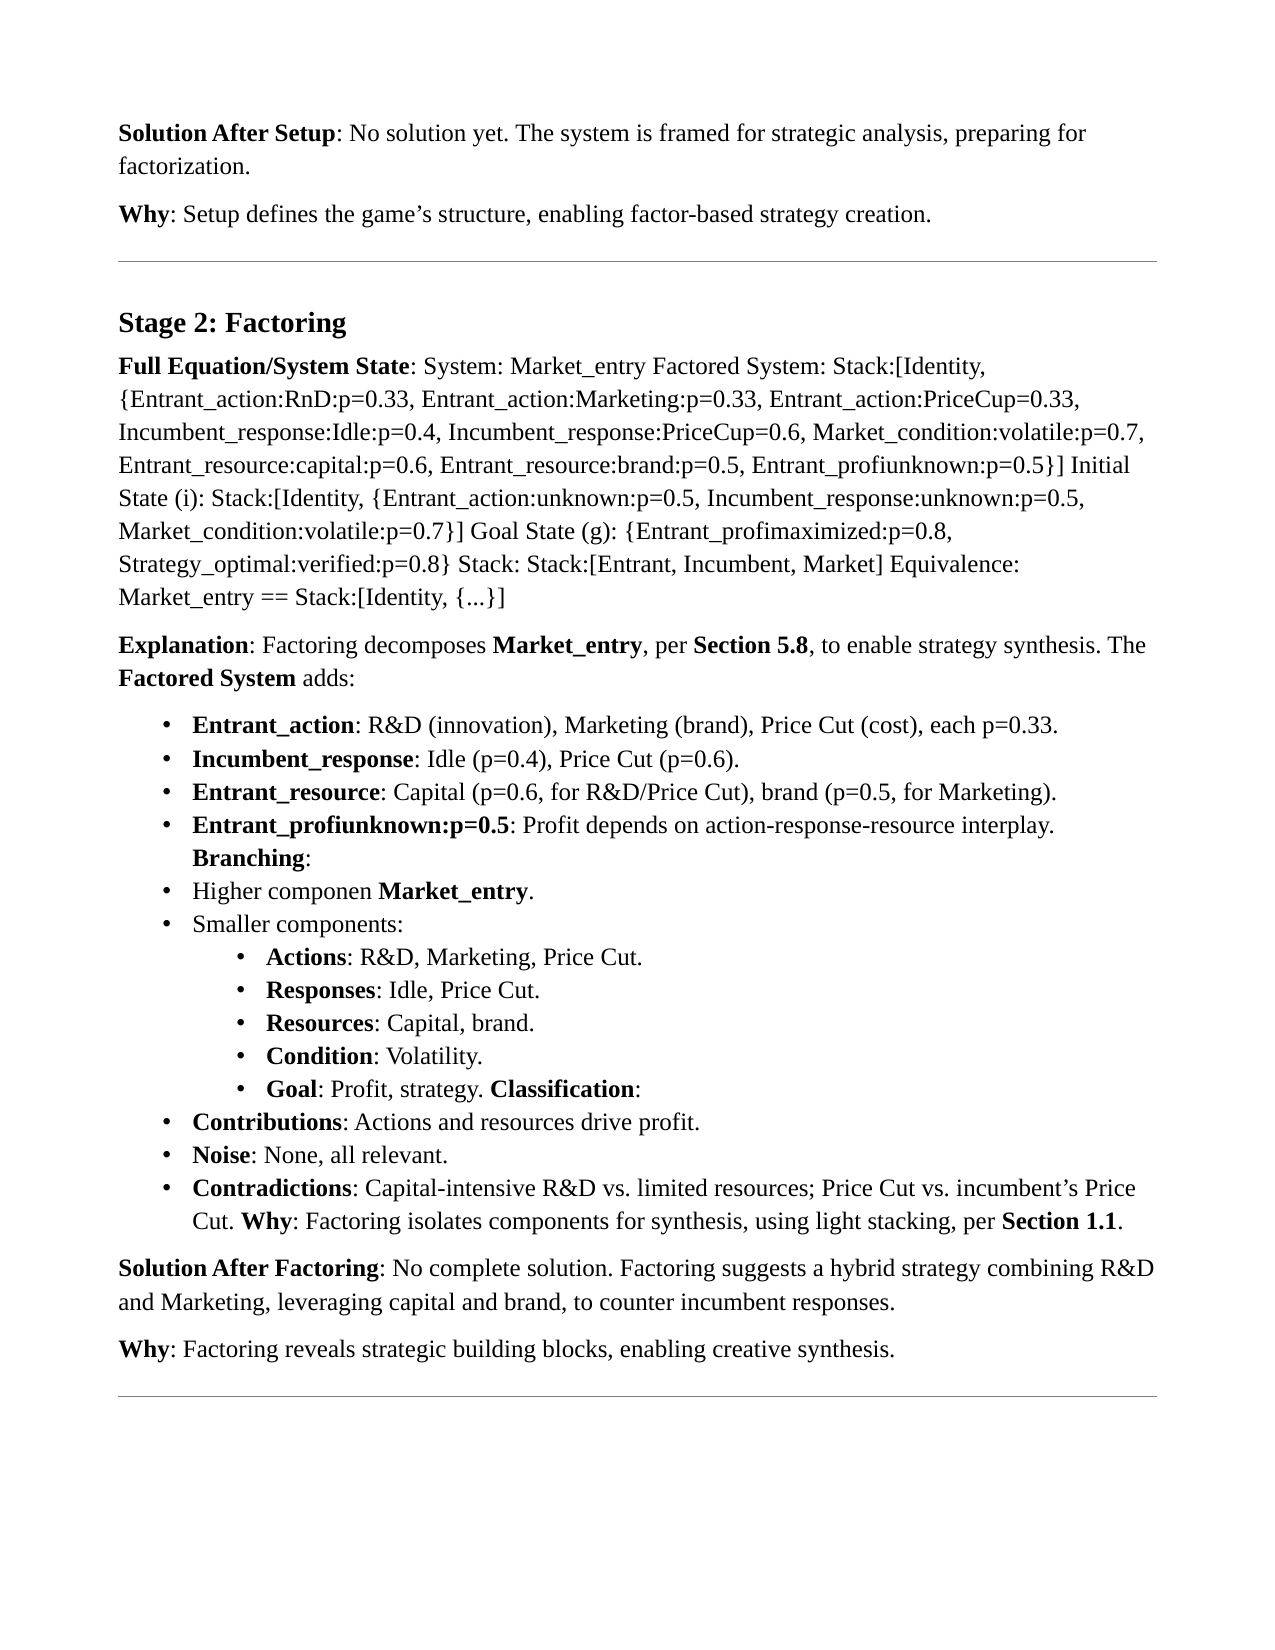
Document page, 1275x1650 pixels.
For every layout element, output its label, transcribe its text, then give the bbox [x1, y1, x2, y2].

list Entrant_profiunknown:p=0.5: Profit depends on action-response-resource interplay. Branching: [162, 810, 1157, 871]
text Solution After Setup: No solution yet. The system is framed for strategic analysis, preparing for factorization. [118, 118, 1157, 180]
list Responses: Idle, Price Cut. [236, 975, 1157, 1003]
list Smaller components: [162, 909, 1157, 937]
list Entrant_resource: Capital (p=0.6, for R&D/Price Cut), brand (p=0.5, for Marketing). [162, 777, 1157, 805]
list Condition: Volatility. [236, 1041, 1157, 1069]
list Noise: None, all relevant. [162, 1140, 1157, 1169]
subtitle Stage 2: Factoring [118, 305, 1157, 339]
list Higher componen Market_entry. [162, 876, 1157, 904]
text Explanation: Factoring decomposes Market_entry, per Section 5.8, to enable strategy synthesis. The Factored System adds: [118, 630, 1157, 692]
list Goal: Profit, strategy. Classification: [236, 1074, 1157, 1103]
list Entrant_action: R&D (innovation), Marketing (brand), Price Cut (cost), each p=0.33. [162, 711, 1157, 739]
text Why: Setup defines the game’s structure, enabling factor-based strategy creation. [118, 199, 1157, 227]
text Full Equation/System State: System: Market_entry Factored System: Stack:[Identity, {Entrant_action:RnD:p=0.33, Entrant_action:Marketing:p=0.33, Entrant_action:PriceCup=0.33, Incumbent_response:Idle:p=0.4, Incumbent_response:PriceCup=0.6, Market_condition:volatile:p=0.7, Entrant_resource:capital:p=0.6, Entrant_resource:brand:p=0.5, Entrant_profiunknown:p=0.5}] Initial State (i): Stack:[Identity, {Entrant_action:unknown:p=0.5, Incumbent_response:unknown:p=0.5, Market_condition:volatile:p=0.7}] Goal State (g): {Entrant_profimaximized:p=0.8, Strategy_optimal:verified:p=0.8} Stack: Stack:[Entrant, Incumbent, Market] Equivalence: Market_entry == Stack:[Identity, {...}] [118, 351, 1157, 611]
list Resources: Capital, brand. [236, 1008, 1157, 1037]
text Solution After Factoring: No complete solution. Factoring suggests a hybrid strategy combining R&D and Marketing, leveraging capital and brand, to counter incumbent responses. [118, 1253, 1157, 1315]
text Why: Factoring reveals strategic building blocks, enabling creative synthesis. [118, 1334, 1157, 1363]
list Contradictions: Capital-intensive R&D vs. limited resources; Price Cut vs. incumbent’s Price Cut. Why: Factoring isolates components for synthesis, using light stacking, per Section 1.1. [162, 1173, 1157, 1235]
list Contributions: Actions and resources drive profit. [162, 1107, 1157, 1136]
list Incumbent_response: Idle (p=0.4), Price Cut (p=0.6). [162, 744, 1157, 772]
list Actions: R&D, Marketing, Price Cut. [236, 942, 1157, 971]
